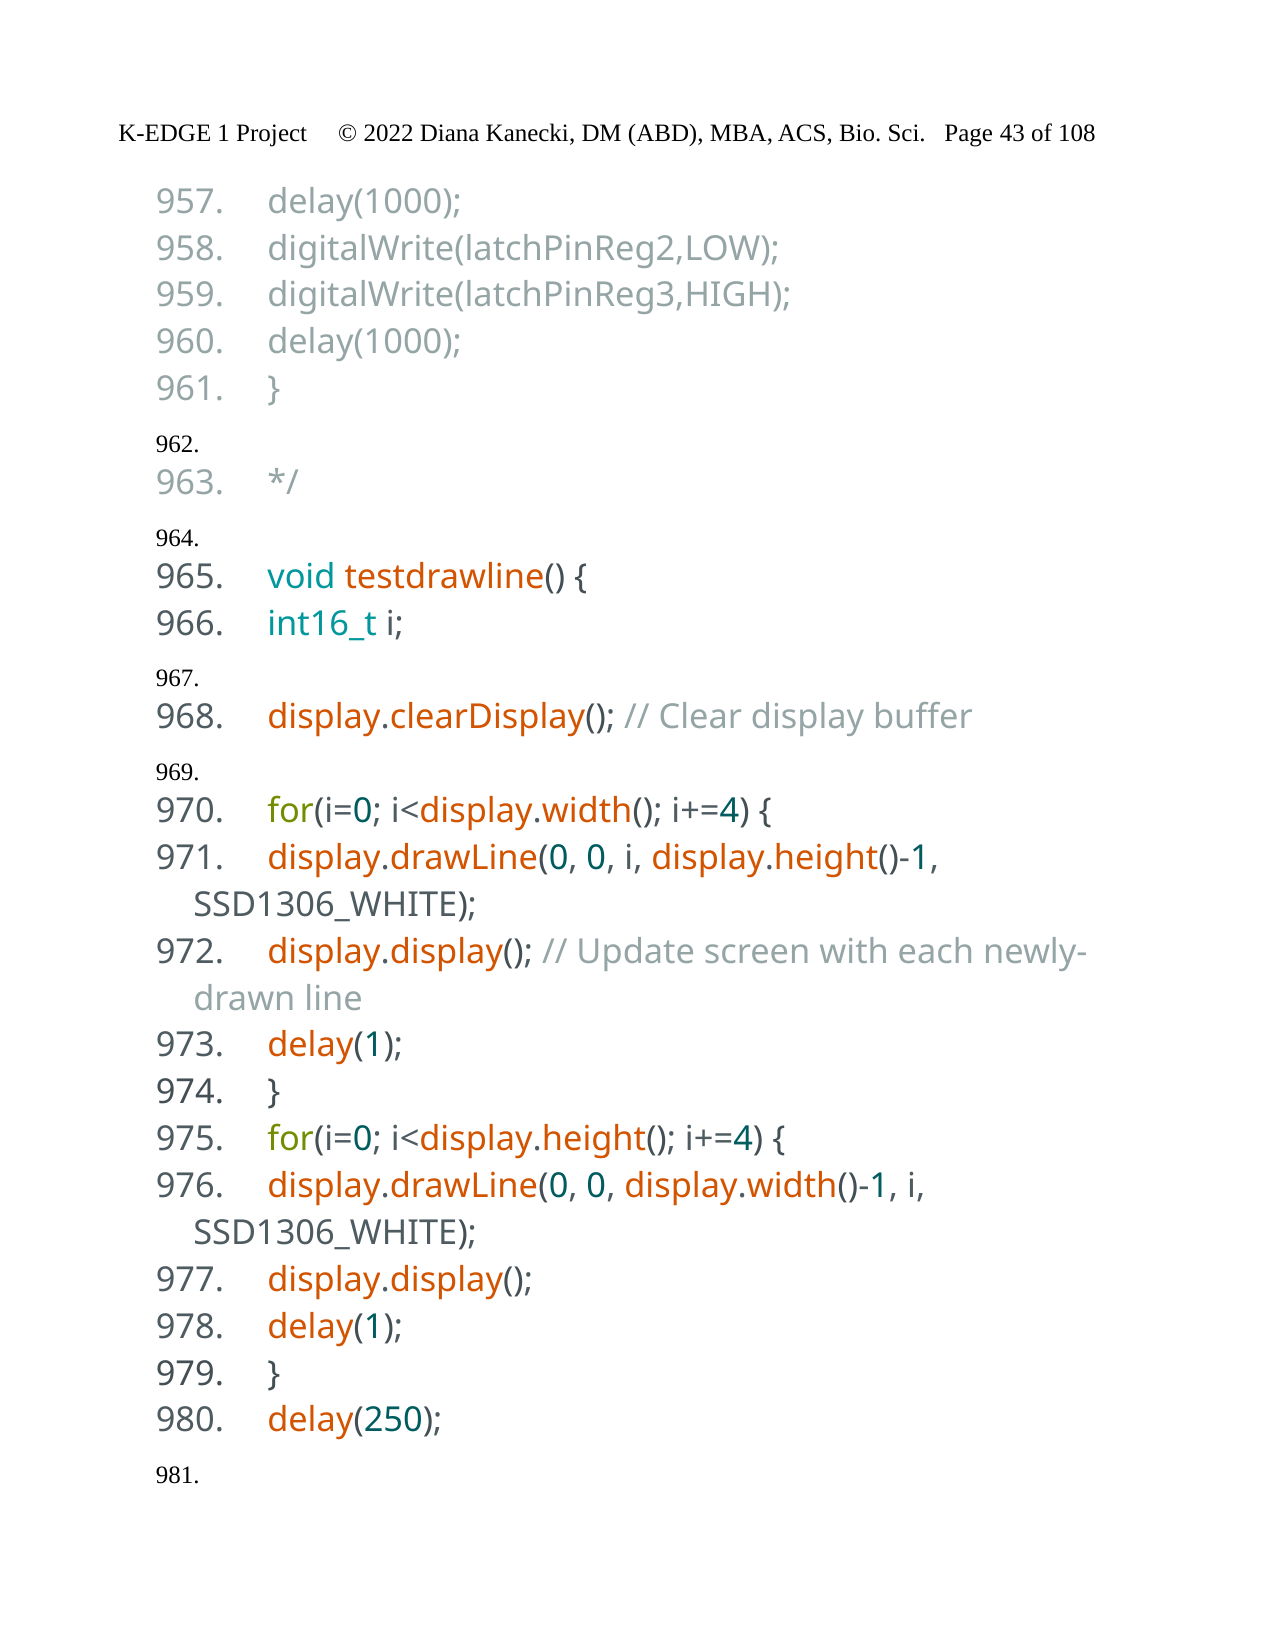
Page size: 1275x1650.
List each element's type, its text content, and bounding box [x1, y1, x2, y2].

list display.drawLine(0, 0, display.width()-1, i, SSD1306_WHITE); [156, 1161, 1157, 1254]
list delay(1000); [156, 317, 1157, 364]
list for(i=0; i<display.width(); i+=4) { [156, 786, 1157, 833]
list delay(250); [156, 1395, 1157, 1442]
list for(i=0; i<display.height(); i+=4) { [156, 1114, 1157, 1161]
list int16_t i; [156, 598, 1157, 645]
list */ [156, 458, 1157, 504]
list delay(1); [156, 1301, 1157, 1348]
list display.clearDisplay(); // Clear display buffer [156, 692, 1157, 739]
list void testdrawline() { [156, 551, 1157, 598]
list } [156, 364, 1157, 411]
list digitalWrite(latchPinReg3,HIGH); [156, 270, 1157, 317]
list delay(1000); [156, 176, 1157, 223]
list display.display(); // Update screen with each newly-drawn line [156, 926, 1157, 1020]
list delay(1); [156, 1020, 1157, 1067]
list } [156, 1348, 1157, 1395]
list display.drawLine(0, 0, i, display.height()-1, SSD1306_WHITE); [156, 833, 1157, 926]
list digitalWrite(latchPinReg2,LOW); [156, 223, 1157, 270]
list display.display(); [156, 1254, 1157, 1301]
list } [156, 1067, 1157, 1114]
